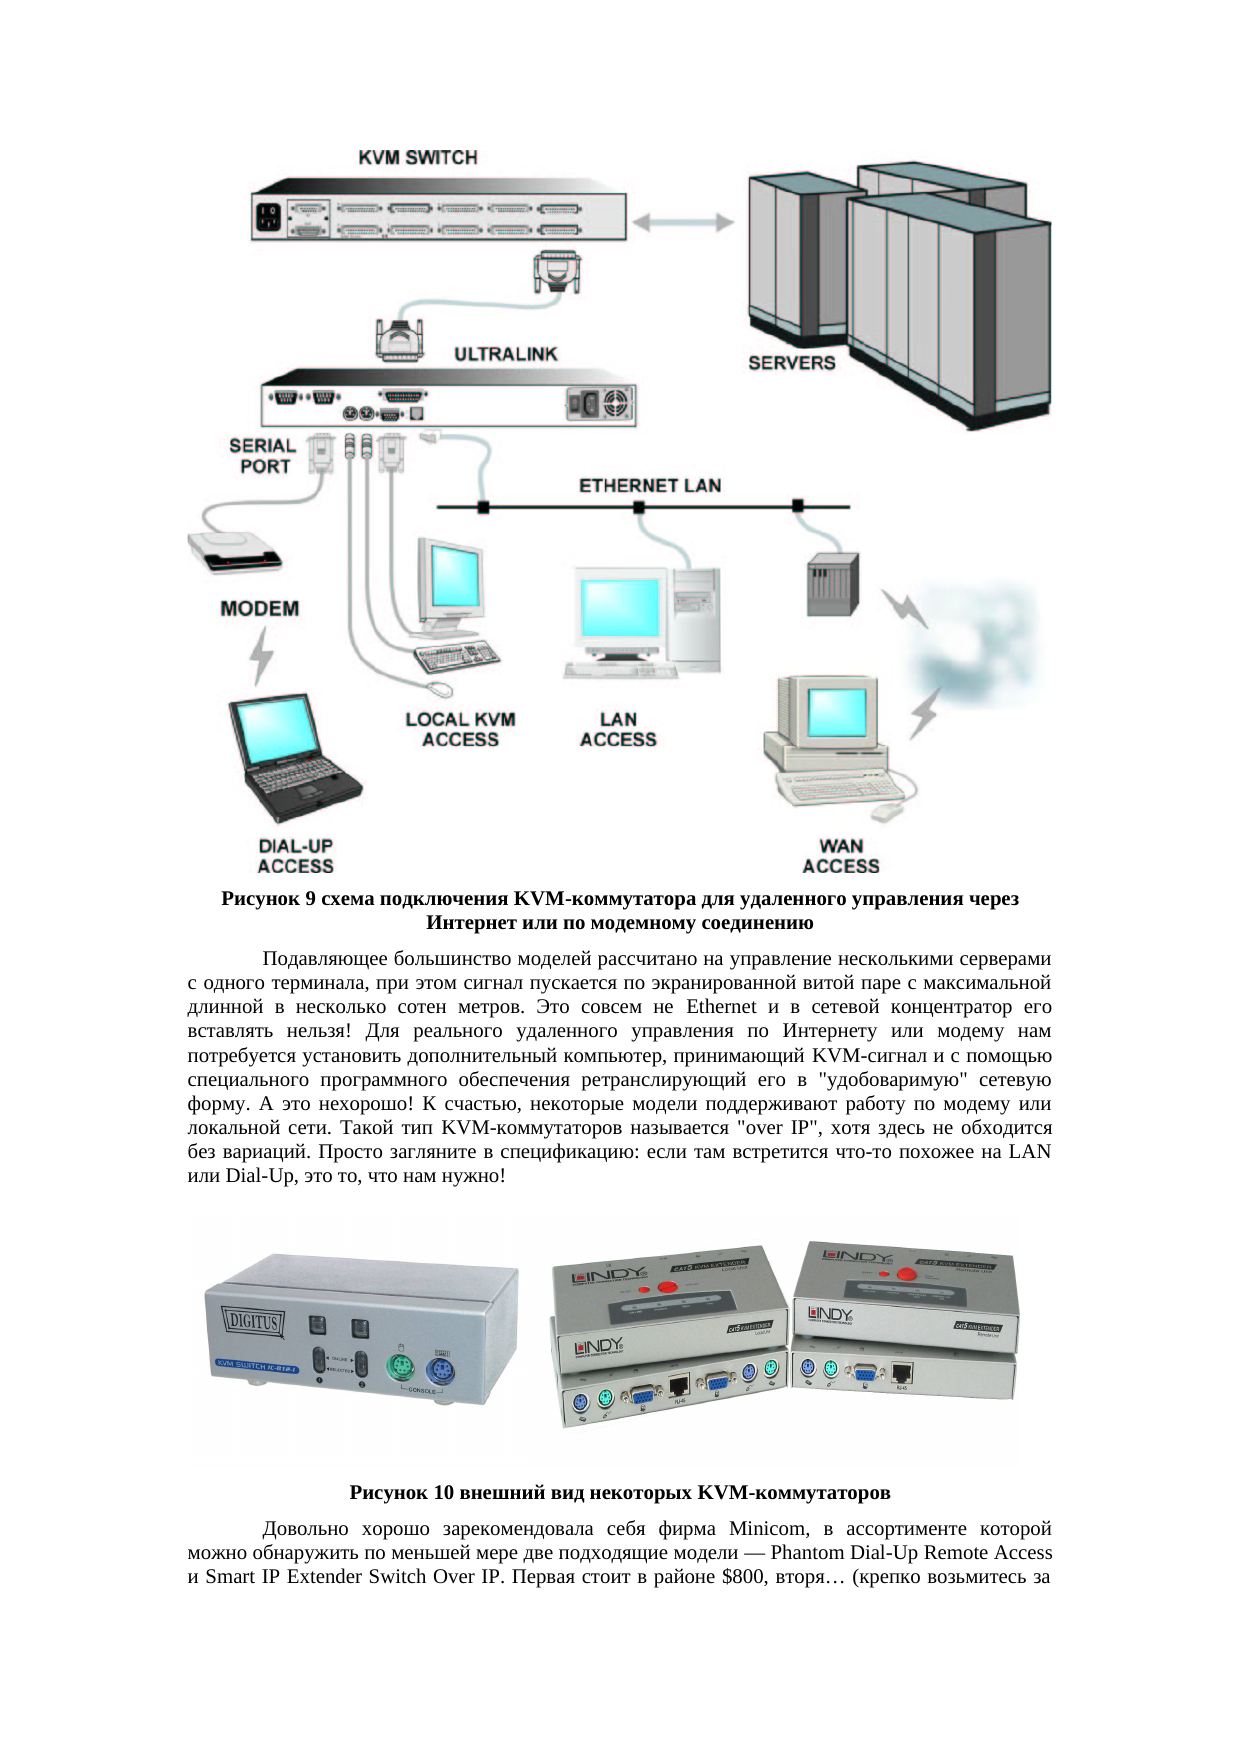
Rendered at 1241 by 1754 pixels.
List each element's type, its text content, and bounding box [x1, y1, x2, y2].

text Рисунок 9 схема подключения KVM-коммутатора для удаленного управления через Интернет или по модемному соединению [187, 886, 1053, 934]
picture [187, 1211, 1021, 1467]
text Рисунок 10 внешний вид некоторых KVM-коммутаторов [187, 1480, 1053, 1504]
text Довольно хорошо зарекомендовала себя фирма Minicom, в ассортименте которой можно обнаружить по меньшей мере две подходящие модели — Phantom Dial-Up Remote Access и Smart IP Extender Switch Over IP. Первая стоит в районе $800, вторя… (крепко возьмитесь за [187, 1516, 1053, 1588]
picture [187, 150, 1052, 873]
text Подавляющее большинство моделей рассчитано на управление несколькими серверами с одного терминала, при этом сигнал пускается по экранированной витой паре с максимальной длинной в несколько сотен метров. Это совсем не Ethernet и в сетевой концентратор его вставлять нельзя! Для реального удаленного управления по Интернету или модему нам потребуется установить дополнительный компьютер, принимающий KVM-сигнал и с помощью специального программного обеспечения ретранслирующий его в "удобоваримую" сетевую форму. А это нехорошо! К счастью, некоторые модели поддерживают работу по модему или локальной сети. Такой тип KVM-коммутаторов называется "over IP", хотя здесь не обходится без вариаций. Просто загляните в спецификацию: если там встретится что-то похожее на LAN или Dial-Up, это то, что нам нужно! [187, 946, 1053, 1187]
